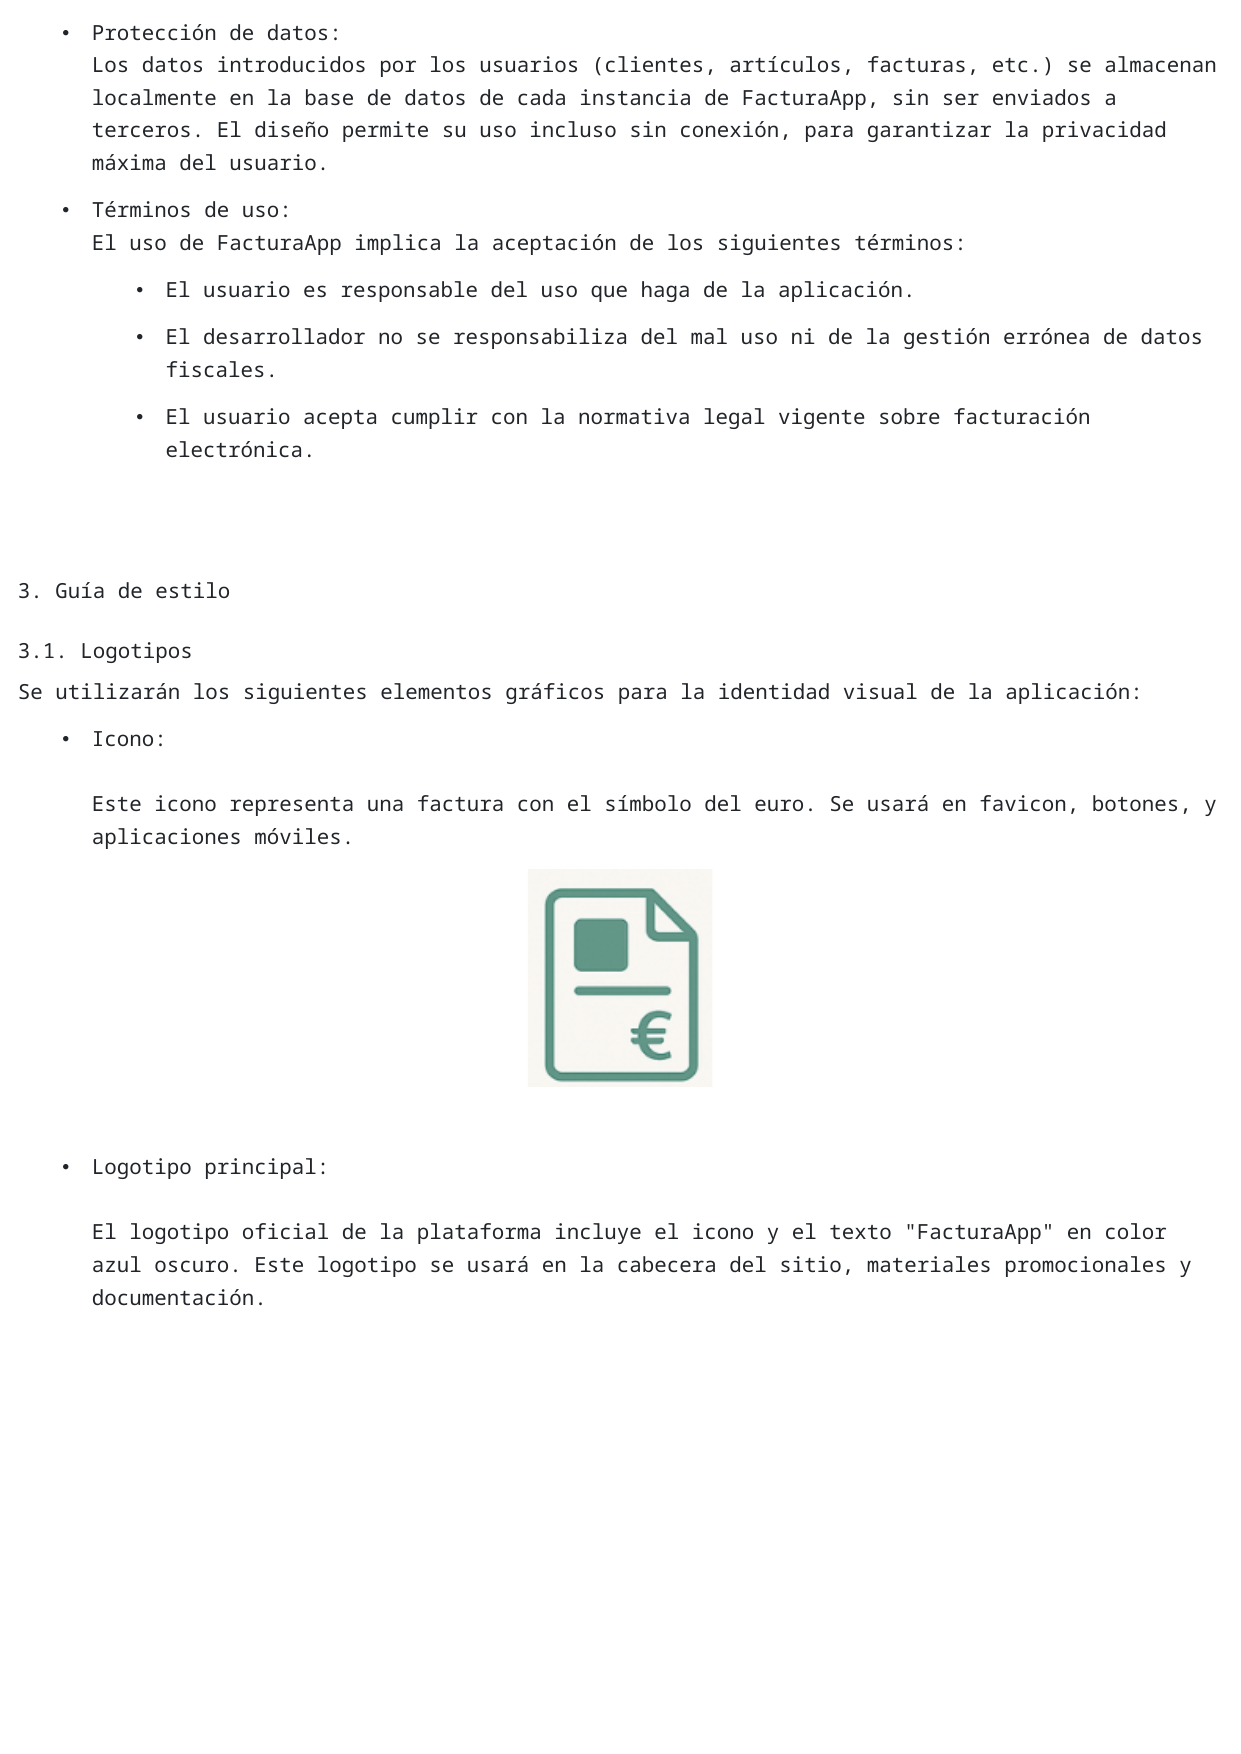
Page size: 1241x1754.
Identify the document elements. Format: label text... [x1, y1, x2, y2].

list El usuario acepta cumplir con la normativa legal vigente sobre facturación electrónica. [136, 402, 1222, 463]
list Logotipo principal: El logotipo oficial de la plataforma incluye el icono y el texto "FacturaApp" en color azul oscuro. Este logotipo se usará en la cabecera del sitio, materiales promocionales y documentación. [62, 1152, 1222, 1311]
text Se utilizarán los siguientes elementos gráficos para la identidad visual de la aplicación: [18, 677, 1222, 705]
list Términos de uso: El uso de FacturaApp implica la aceptación de los siguientes términos: [62, 195, 1222, 256]
list El usuario es responsable del uso que haga de la aplicación. [136, 275, 1222, 303]
list Protección de datos: Los datos introducidos por los usuarios (clientes, artículos, facturas, etc.) se almacenan localmente en la base de datos de cada instancia de FacturaApp, sin ser enviados a terceros. El diseño permite su uso incluso sin conexión, para garantizar la privacidad máxima del usuario. [62, 18, 1222, 177]
list El desarrollador no se responsabiliza del mal uso ni de la gestión errónea de datos fiscales. [136, 322, 1222, 383]
picture [527, 869, 713, 1087]
text 3. Guía de estilo [18, 576, 1222, 605]
list Icono: Este icono representa una factura con el símbolo del euro. Se usará en favicon, botones, y aplicaciones móviles. [62, 724, 1222, 850]
subtitle 3.1. Logotipos [18, 636, 1222, 664]
